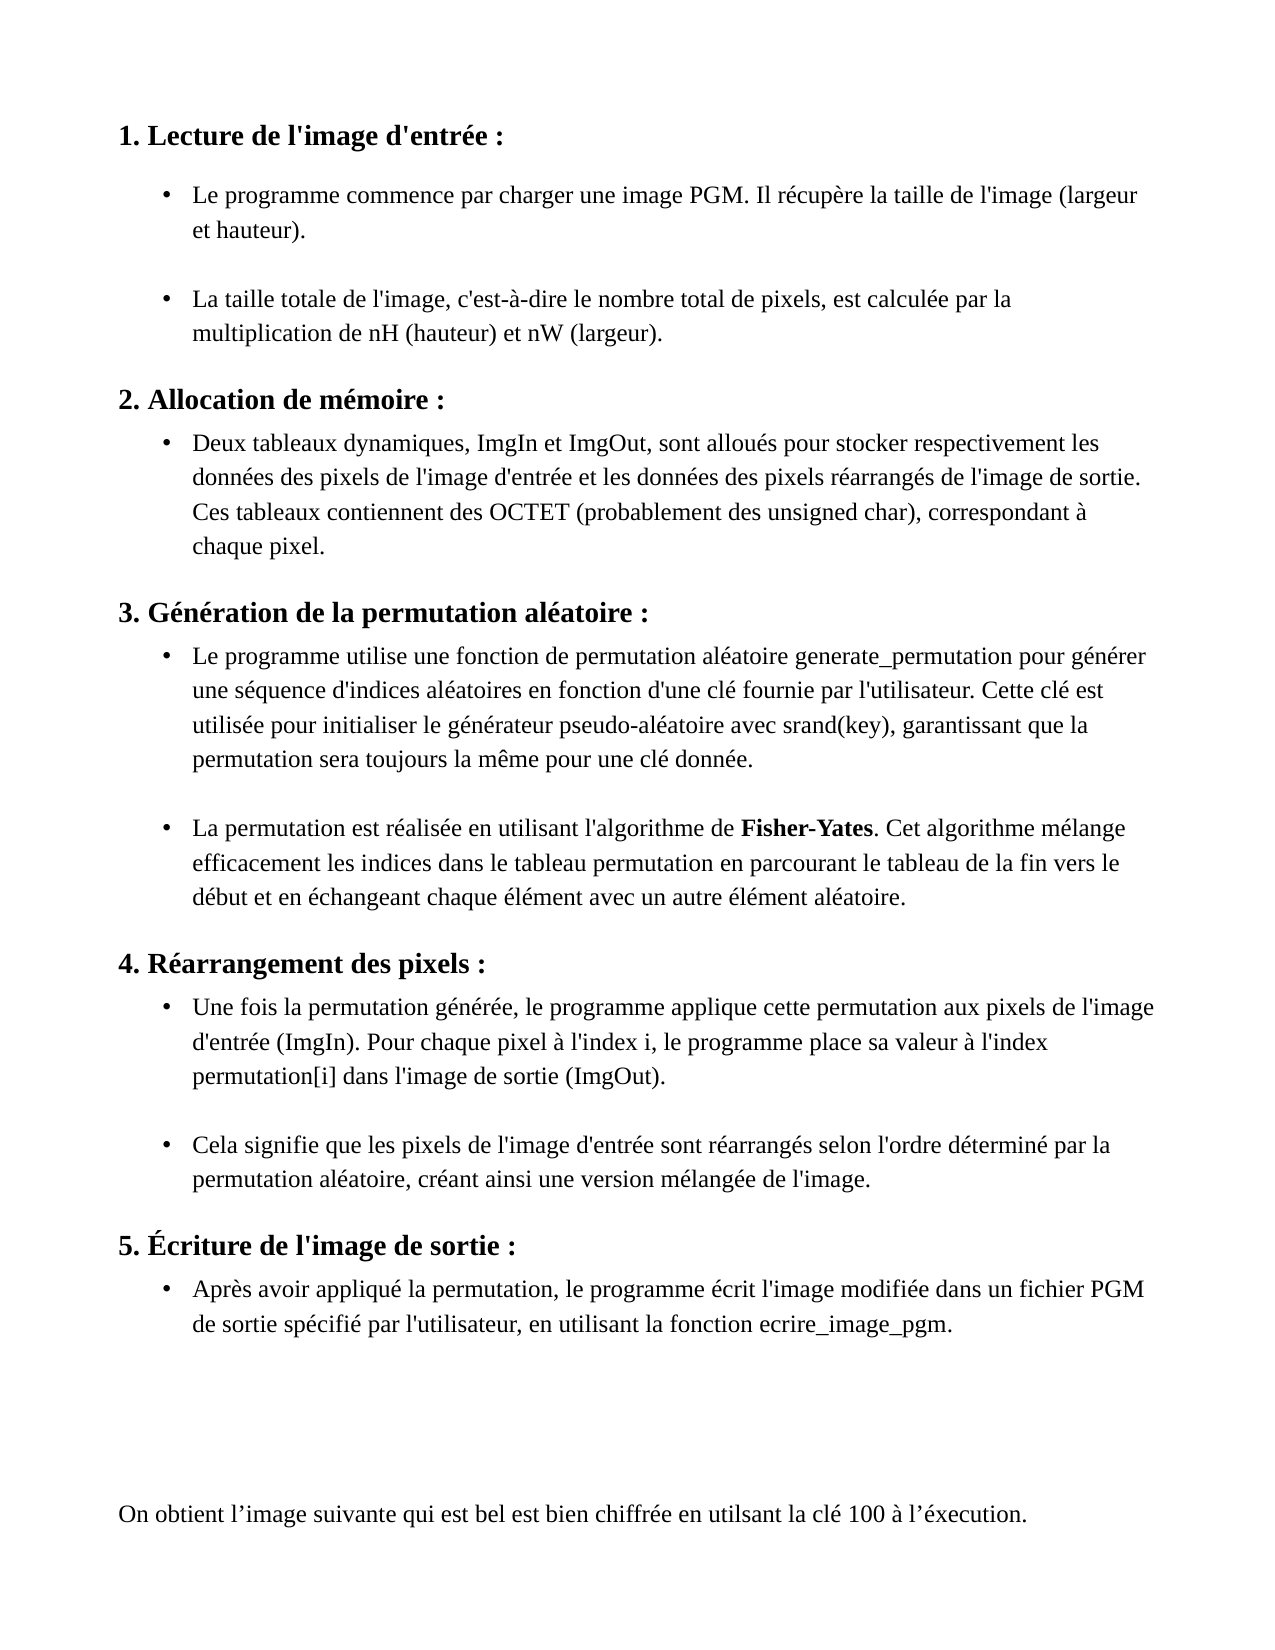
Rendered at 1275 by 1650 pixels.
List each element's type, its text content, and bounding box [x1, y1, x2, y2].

list La taille totale de l'image, c'est-à-dire le nombre total de pixels, est calculée par la multiplication de nH (hauteur) et nW (largeur). [162, 284, 1157, 347]
list Cela signifie que les pixels de l'image d'entrée sont réarrangés selon l'ordre déterminé par la permutation aléatoire, créant ainsi une version mélangée de l'image. [162, 1130, 1157, 1193]
list Le programme commence par charger une image PGM. Il récupère la taille de l'image (largeur et hauteur). [162, 180, 1157, 244]
list Après avoir appliqué la permutation, le programme écrit l'image modifiée dans un fichier PGM de sortie spécifié par l'utilisateur, en utilisant la fonction ecrire_image_pgm. [162, 1274, 1157, 1337]
subtitle 2. Allocation de mémoire : [118, 382, 1157, 416]
list Deux tableaux dynamiques, ImgIn et ImgOut, sont alloués pour stocker respectivement les données des pixels de l'image d'entrée et les données des pixels réarrangés de l'image de sortie. Ces tableaux contiennent des OCTET (probablement des unsigned char), correspondant à chaque pixel. [162, 428, 1157, 560]
list Le programme utilise une fonction de permutation aléatoire generate_permutation pour générer une séquence d'indices aléatoires en fonction d'une clé fournie par l'utilisateur. Cette clé est utilisée pour initialiser le générateur pseudo-aléatoire avec srand(key), garantissant que la permutation sera toujours la même pour une clé donnée. [162, 641, 1157, 773]
list La permutation est réalisée en utilisant l'algorithme de Fisher-Yates. Cet algorithme mélange efficacement les indices dans le tableau permutation en parcourant le tableau de la fin vers le début et en échangeant chaque élément avec un autre élément aléatoire. [162, 813, 1157, 911]
list Une fois la permutation générée, le programme applique cette permutation aux pixels de l'image d'entrée (ImgIn). Pour chaque pixel à l'index i, le programme place sa valeur à l'index permutation[i] dans l'image de sortie (ImgOut). [162, 992, 1157, 1090]
text 1. Lecture de l'image d'entrée : [118, 118, 1157, 152]
subtitle 3. Génération de la permutation aléatoire : [118, 595, 1157, 629]
subtitle 5. Écriture de l'image de sortie : [118, 1228, 1157, 1262]
subtitle 4. Réarrangement des pixels : [118, 946, 1157, 980]
text On obtient l’image suivante qui est bel est bien chiffrée en utilsant la clé 100 à l’éxecution. [118, 1499, 1157, 1528]
